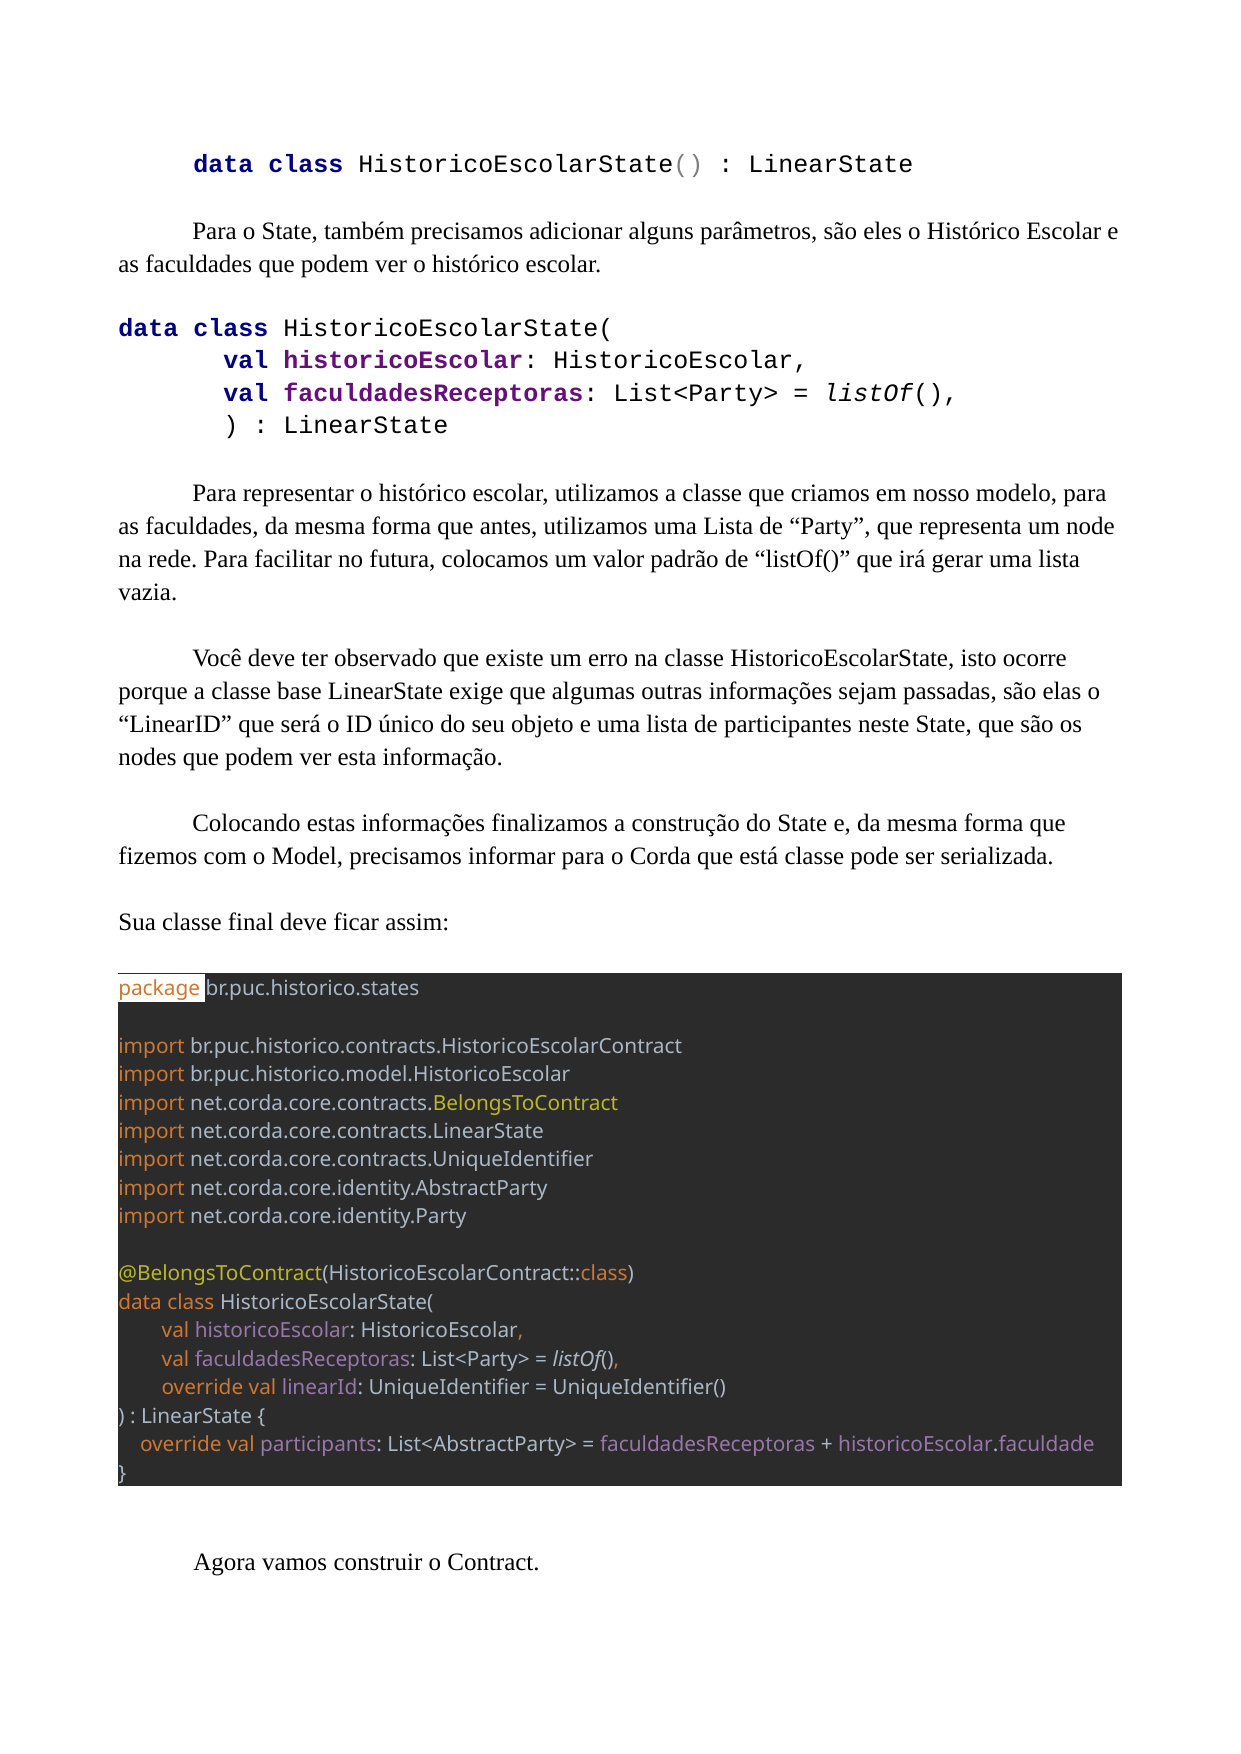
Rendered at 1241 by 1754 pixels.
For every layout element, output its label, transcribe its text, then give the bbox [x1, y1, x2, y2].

text Para representar o histórico escolar, utilizamos a classe que criamos em nosso modelo, para as faculdades, da mesma forma que antes, utilizamos uma Lista de “Party”, que representa um node na rede. Para facilitar no futura, colocamos um valor padrão de “listOf()” que irá gerar uma lista vazia. [118, 478, 1122, 606]
text data class HistoricoEscolarState() : LinearState [118, 151, 1122, 179]
text val historicoEscolar: HistoricoEscolar, [118, 348, 1122, 376]
text Sua classe final deve ficar assim: [118, 907, 1122, 936]
text Colocando estas informações finalizamos a construção do State e, da mesma forma que fizemos com o Model, precisamos informar para o Corda que está classe pode ser serializada. [118, 808, 1122, 870]
text Agora vamos construir o Contract. [118, 1547, 1122, 1576]
text Você deve ter observado que existe um erro na classe HistoricoEscolarState, isto ocorre porque a classe base LinearState exige que algumas outras informações sejam passadas, são elas o “LinearID” que será o ID único do seu objeto e uma lista de participantes neste State, que são os nodes que podem ver esta informação. [118, 643, 1122, 771]
text package br.puc.historico.states import br.puc.historico.contracts.HistoricoEscolarContract import br.puc.historico.model.HistoricoEscolar import net.corda.core.contracts.BelongsToContract import net.corda.core.contracts.LinearState import net.corda.core.contracts.UniqueIdentifier import net.corda.core.identity.AbstractParty import net.corda.core.identity.Party @BelongsToContract(HistoricoEscolarContract::class) data class HistoricoEscolarState( val historicoEscolar: HistoricoEscolar, val faculdadesReceptoras: List<Party> = listOf(), override val linearId: UniqueIdentifier = UniqueIdentifier() ) : LinearState { override val participants: List<AbstractParty> = faculdadesReceptoras + historicoEscolar.faculdade } [118, 973, 1122, 1486]
text val faculdadesReceptoras: List<Party> = listOf(), [118, 380, 1122, 408]
text ) : LinearState [118, 413, 1122, 441]
text Para o State, também precisamos adicionar alguns parâmetros, são eles o Histórico Escolar e as faculdades que podem ver o histórico escolar. [118, 216, 1122, 278]
text data class HistoricoEscolarState( [118, 315, 1122, 343]
